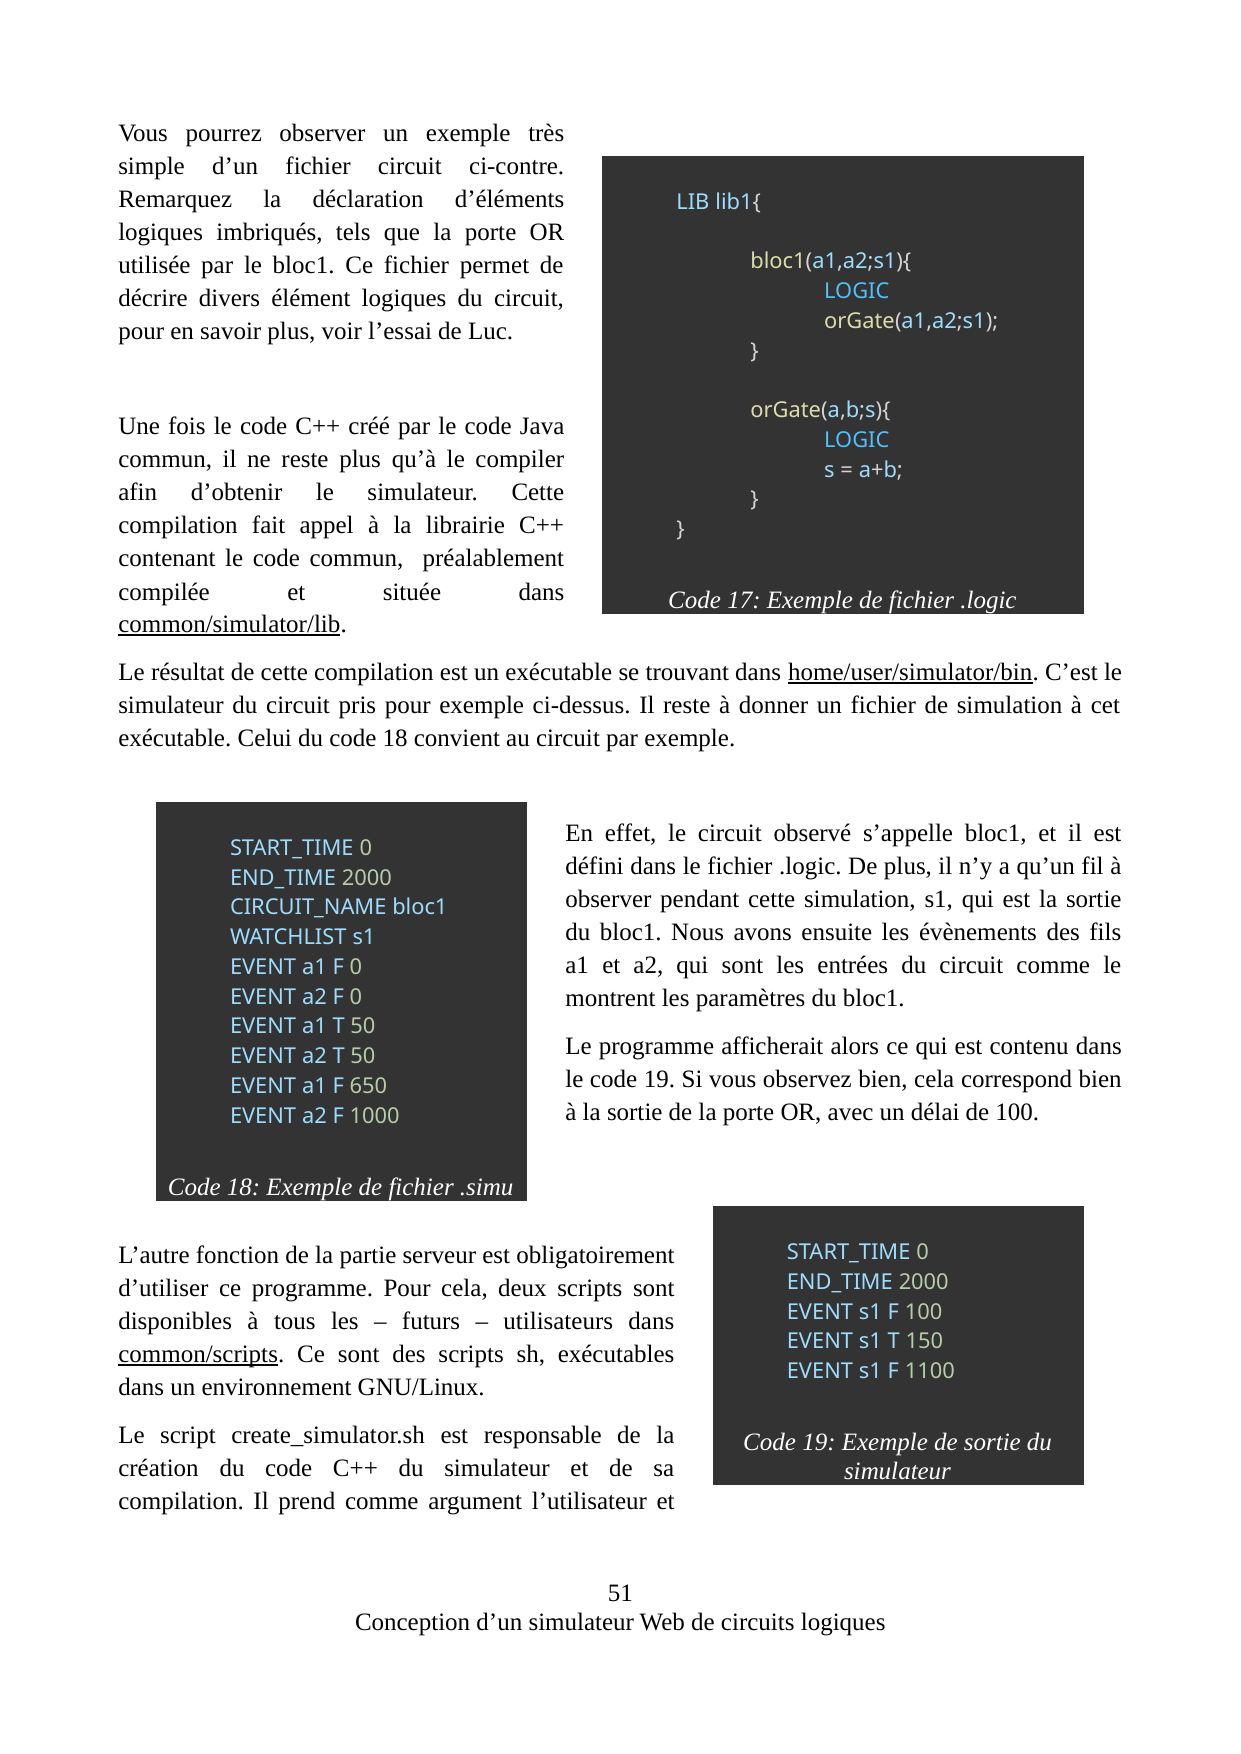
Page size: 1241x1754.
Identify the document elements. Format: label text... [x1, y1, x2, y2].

text } [602, 513, 1084, 543]
text END_TIME 2000 [156, 862, 527, 891]
text bloc1(a1,a2;s1){ [602, 245, 1084, 275]
text LOGIC [602, 275, 1084, 305]
text EVENT a1 F 650 [156, 1070, 527, 1100]
text END_TIME 2000 [713, 1266, 1084, 1296]
text EVENT a2 F 0 [156, 981, 527, 1011]
text EVENT s1 F 100 [713, 1296, 1084, 1326]
text EVENT a2 T 50 [156, 1040, 527, 1070]
text } [602, 483, 1084, 513]
text Une fois le code C++ créé par le code Java commun, il ne reste plus qu’à le compiler afin d’obtenir le simulateur. Cette compilation fait appel à la librairie C++ contenant le code commun, préalablement compilée et située dans common/simulator/lib. [118, 411, 1122, 638]
text LIB lib1{ [602, 186, 1084, 216]
text EVENT a2 F 1000 [156, 1100, 527, 1130]
text [118, 818, 156, 1012]
text START_TIME 0 [156, 832, 527, 862]
text EVENT a1 F 0 [156, 951, 527, 981]
text Le résultat de cette compilation est un exécutable se trouvant dans home/user/simulator/bin. C’est le simulateur du circuit pris pour exemple ci-dessus. Il reste à donner un fichier de simulation à cet exécutable. Celui du code 18 convient au circuit par exemple. [118, 657, 1122, 752]
text } [602, 334, 1084, 364]
text EVENT s1 T 150 [713, 1326, 1084, 1355]
text Le programme afficherait alors ce qui est contenu dans le code 19. Si vous observez bien, cela correspond bien à la sortie de la porte OR, avec un délai de 100. [527, 1031, 1122, 1126]
text [1084, 1240, 1122, 1401]
text Le script create_simulator.sh est responsable de la création du code C++ du simulateur et de sa compilation. Il prend comme argument l’utilisateur et [118, 1420, 1122, 1514]
text WATCHLIST s1 [156, 921, 527, 951]
text Vous pourrez observer un exemple très simple d’un fichier circuit ci-contre. Remarquez la déclaration d’éléments logiques imbriqués, tels que la porte OR utilisée par le bloc1. Ce fichier permet de décrire divers élément logiques du circuit, pour en savoir plus, voir l’essai de Luc. [118, 118, 1122, 345]
text START_TIME 0 [713, 1236, 1084, 1266]
text EVENT a1 T 50 [156, 1011, 527, 1040]
text Code 19: Exemple de sortie du simulateur [713, 1427, 1084, 1485]
text LOGIC [602, 424, 1084, 454]
text Code 18: Exemple de fichier .simu [156, 1172, 527, 1201]
text EVENT s1 F 1100 [713, 1355, 1084, 1385]
text orGate(a1,a2;s1); [602, 305, 1084, 334]
text En effet, le circuit observé s’appelle bloc1, et il est défini dans le fichier .logic. De plus, il n’y a qu’un fil à observer pendant cette simulation, s1, qui est la sortie du bloc1. Nous avons ensuite les évènements des fils a1 et a2, qui sont les entrées du circuit comme le montrent les paramètres du bloc1. [527, 818, 1122, 1012]
text CIRCUIT_NAME bloc1 [156, 891, 527, 921]
text L’autre fonction de la partie serveur est obligatoirement d’utiliser ce programme. Pour cela, deux scripts sont disponibles à tous les – futurs – utilisateurs dans common/scripts. Ce sont des scripts sh, exécutables dans un environnement GNU/Linux. [118, 1240, 713, 1401]
text [118, 1031, 156, 1126]
text s = a+b; [602, 454, 1084, 483]
text Code 17: Exemple de fichier .logic [602, 585, 1084, 614]
text orGate(a,b;s){ [602, 394, 1084, 424]
